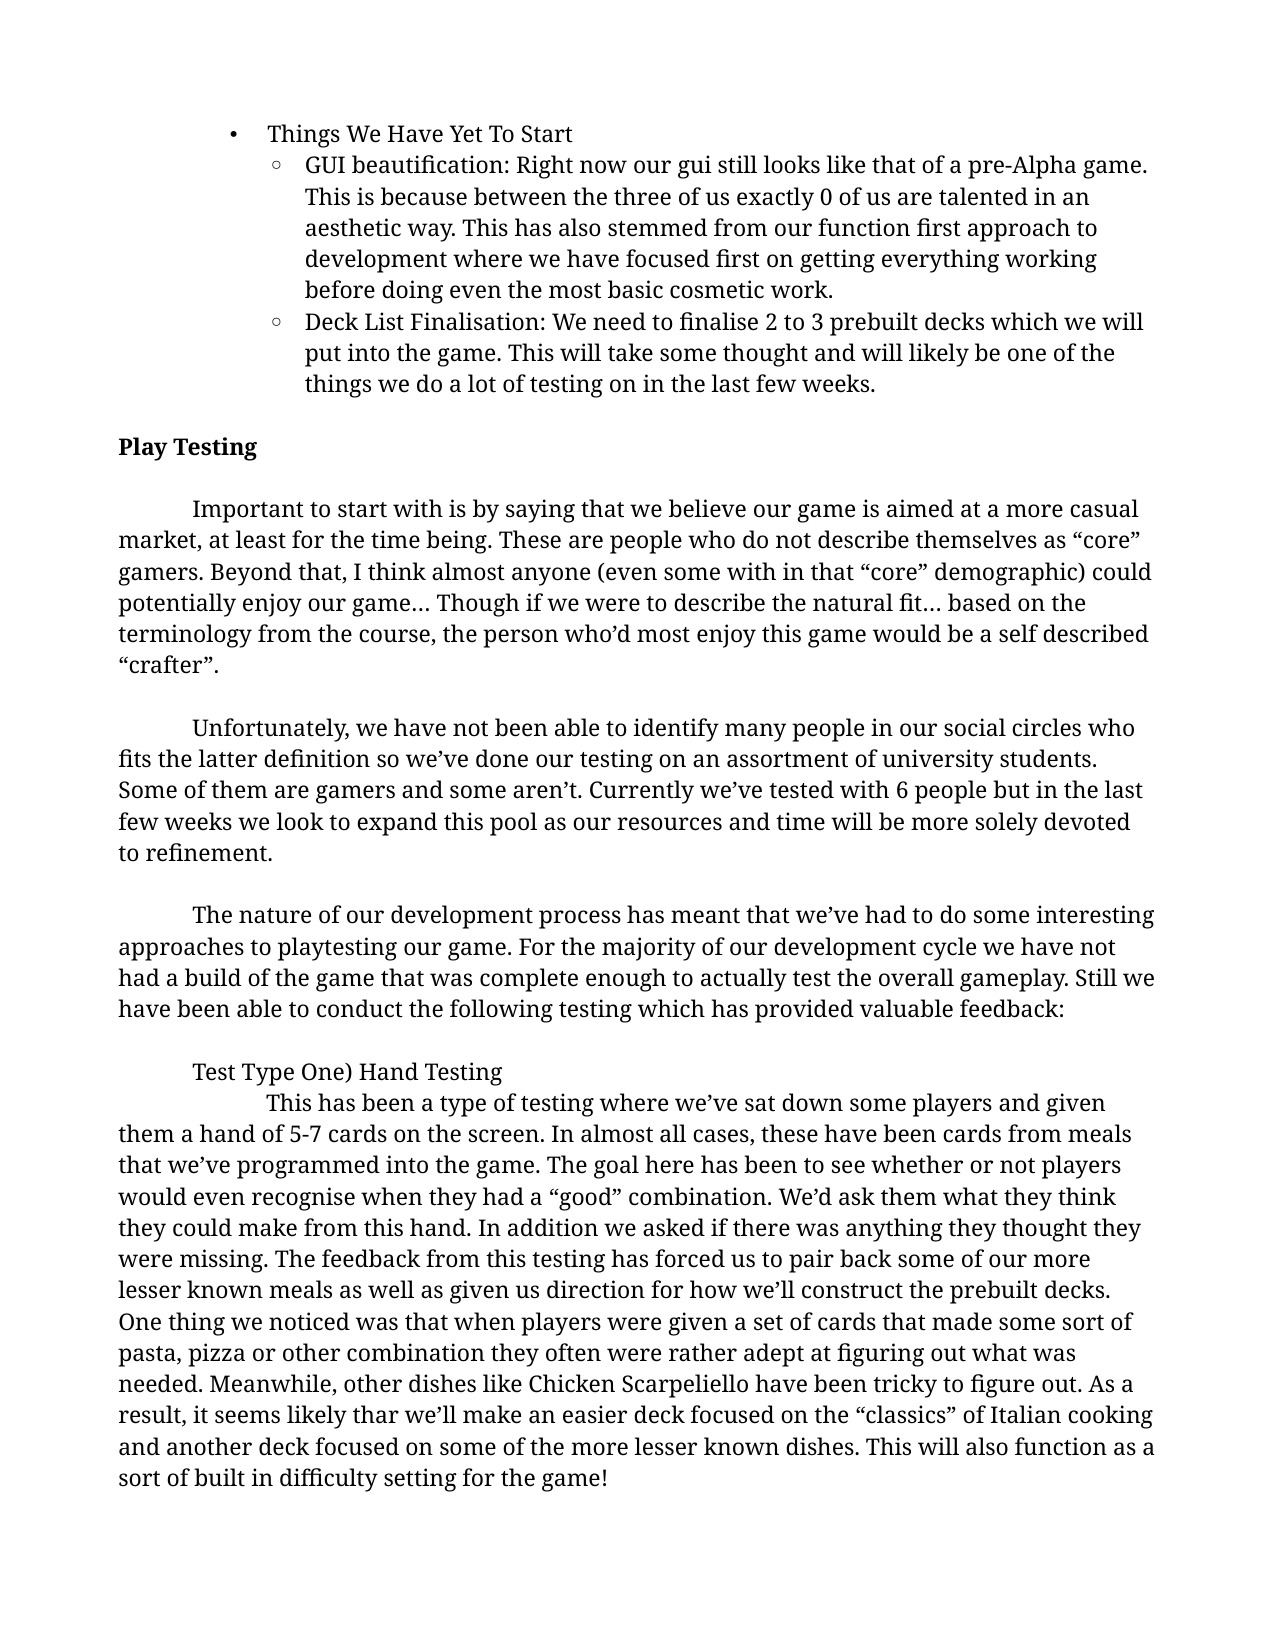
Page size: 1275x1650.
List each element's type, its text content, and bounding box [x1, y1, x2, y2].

text This has been a type of testing where we’ve sat down some players and given them a hand of 5-7 cards on the screen. In almost all cases, these have been cards from meals that we’ve programmed into the game. The goal here has been to see whether or not players would even recognise when they had a “good” combination. We’d ask them what they think they could make from this hand. In addition we asked if there was anything they thought they were missing. The feedback from this testing has forced us to pair back some of our more lesser known meals as well as given us direction for how we’ll construct the prebuilt decks. One thing we noticed was that when players were given a set of cards that made some sort of pasta, pizza or other combination they often were rather adept at figuring out what was needed. Meanwhile, other dishes like Chicken Scarpeliello have been tricky to figure out. As a result, it seems likely thar we’ll make an easier deck focused on the “classics” of Italian cooking and another deck focused on some of the more lesser known dishes. This will also function as a sort of built in difficulty setting for the game! [118, 1087, 1157, 1493]
text The nature of our development process has meant that we’ve had to do some interesting approaches to playtesting our game. For the majority of our development cycle we have not had a build of the game that was complete enough to actually test the overall gameplay. Still we have been able to conduct the following testing which has provided valuable feedback: [118, 899, 1157, 1024]
text Play Testing [118, 431, 1157, 462]
text Important to start with is by saying that we believe our game is aimed at a more casual market, at least for the time being. These are people who do not describe themselves as “core” gamers. Beyond that, I think almost anyone (even some with in that “core” demographic) could potentially enjoy our game… Though if we were to describe the natural fit… based on the terminology from the course, the person who’d most enjoy this game would be a self described “crafter”. [118, 493, 1157, 681]
text Unfortunately, we have not been able to identify many people in our social circles who fits the latter definition so we’ve done our testing on an assortment of university students. Some of them are gamers and some aren’t. Currently we’ve tested with 6 people but in the last few weeks we look to expand this pool as our resources and time will be more solely devoted to refinement. [118, 712, 1157, 868]
text Test Type One) Hand Testing [118, 1056, 1157, 1087]
list Deck List Finalisation: We need to finalise 2 to 3 prebuilt decks which we will put into the game. This will take some thought and will likely be one of the things we do a lot of testing on in the last few weeks. [267, 306, 1157, 399]
list Things We Have Yet To Start [229, 118, 1157, 149]
list GUI beautification: Right now our gui still looks like that of a pre-Alpha game. This is because between the three of us exactly 0 of us are talented in an aesthetic way. This has also stemmed from our function first approach to development where we have focused first on getting everything working before doing even the most basic cosmetic work. [267, 149, 1157, 306]
